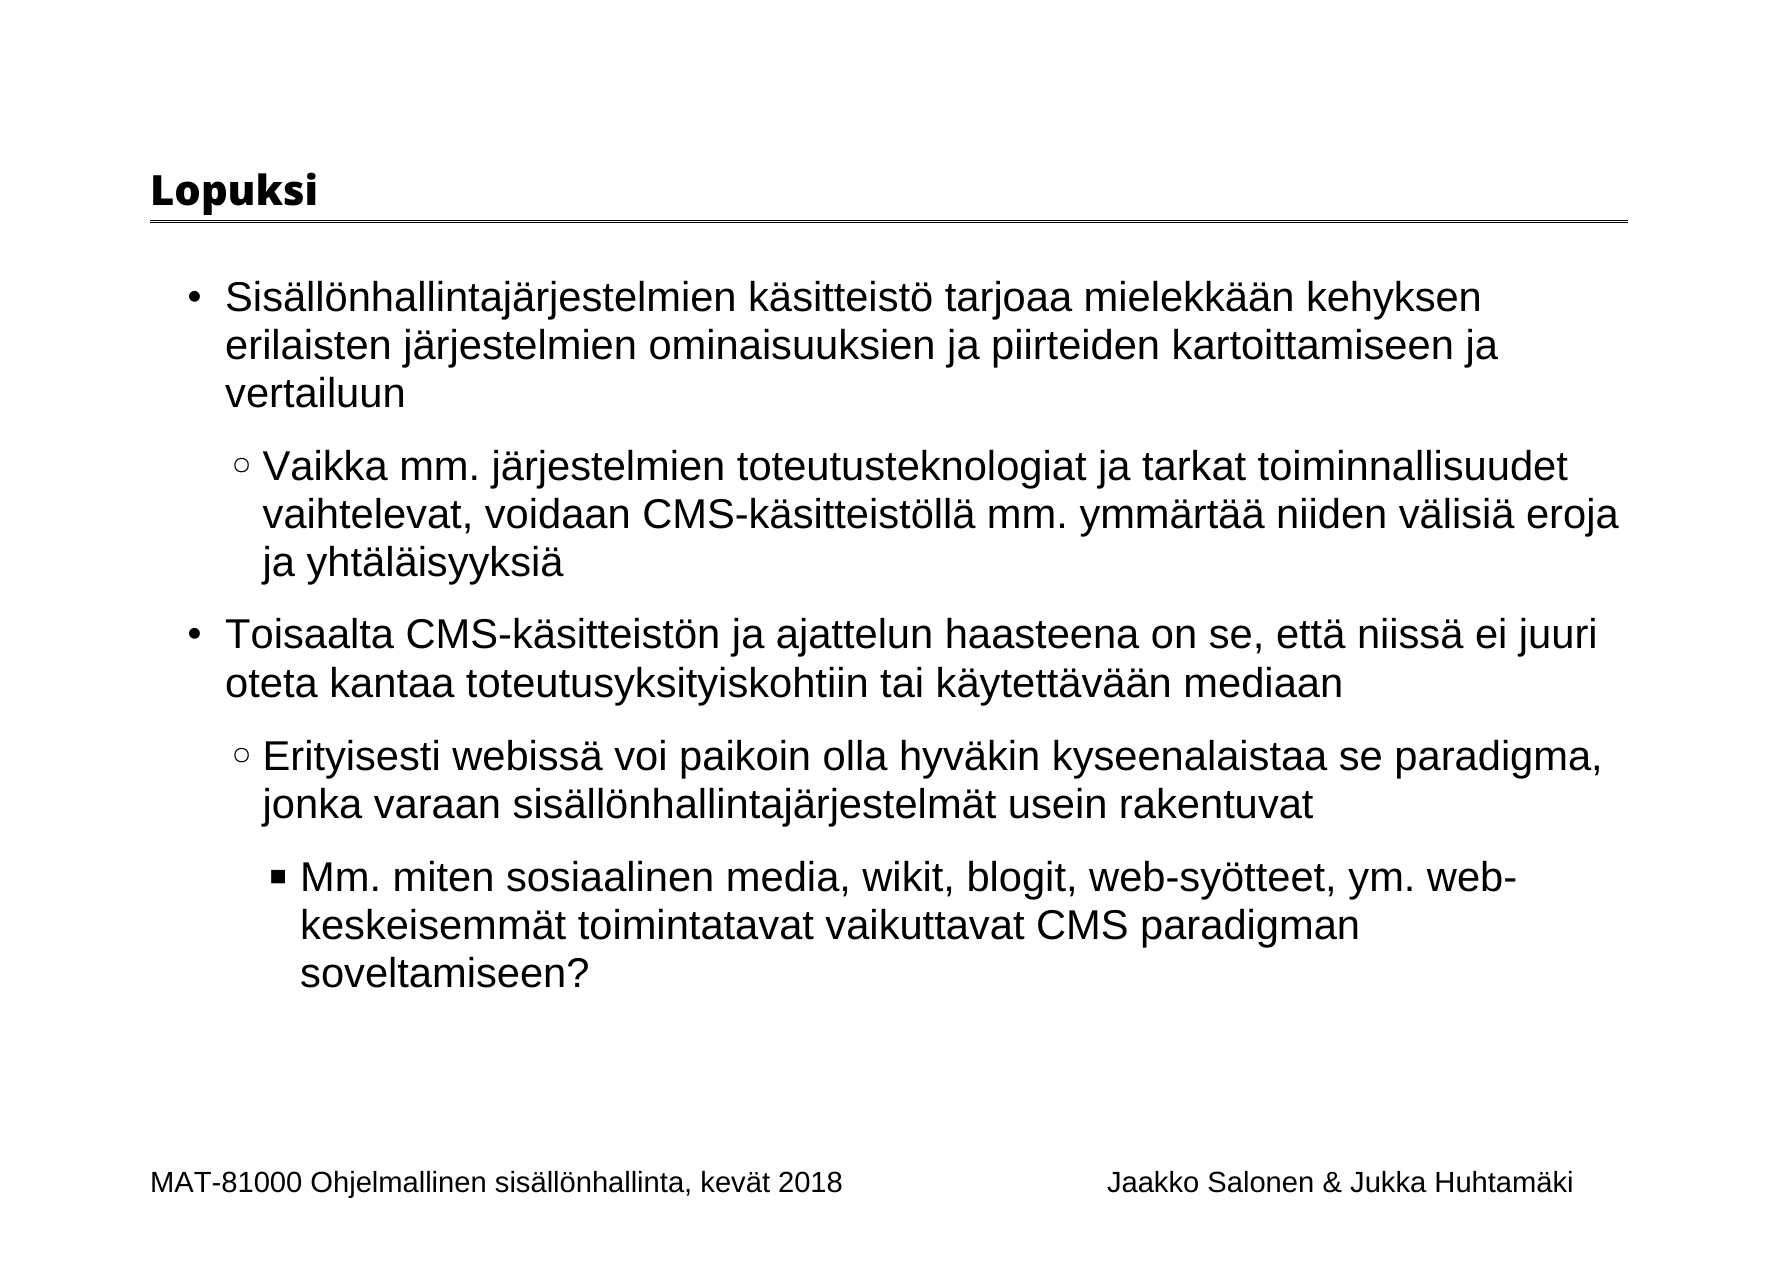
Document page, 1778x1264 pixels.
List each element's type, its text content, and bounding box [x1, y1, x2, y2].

list Erityisesti webissä voi paikoin olla hyväkin kyseenalaistaa se paradigma, jonka varaan sisällönhallintajärjestelmät usein rakentuvat [225, 731, 1628, 827]
list Toisaalta CMS-käsitteistön ja ajattelun haasteena on se, että niissä ei juuri oteta kantaa toteutusyksityiskohtiin tai käytettävään mediaan [187, 610, 1628, 706]
list Mm. miten sosiaalinen media, wikit, blogit, web-syötteet, ym. web-keskeisemmät toimintatavat vaikuttavat CMS paradigman soveltamiseen? [262, 852, 1628, 996]
list Sisällönhallintajärjestelmien käsitteistö tarjoaa mielekkään kehyksen erilaisten järjestelmien ominaisuuksien ja piirteiden kartoittamiseen ja vertailuun [187, 272, 1628, 416]
list Vaikka mm. järjestelmien toteutusteknologiat ja tarkat toiminnallisuudet vaihtelevat, voidaan CMS-käsitteistöllä mm. ymmärtää niiden välisiä eroja ja yhtäläisyyksiä [225, 441, 1628, 585]
subtitle Lopuksi [150, 161, 1628, 220]
